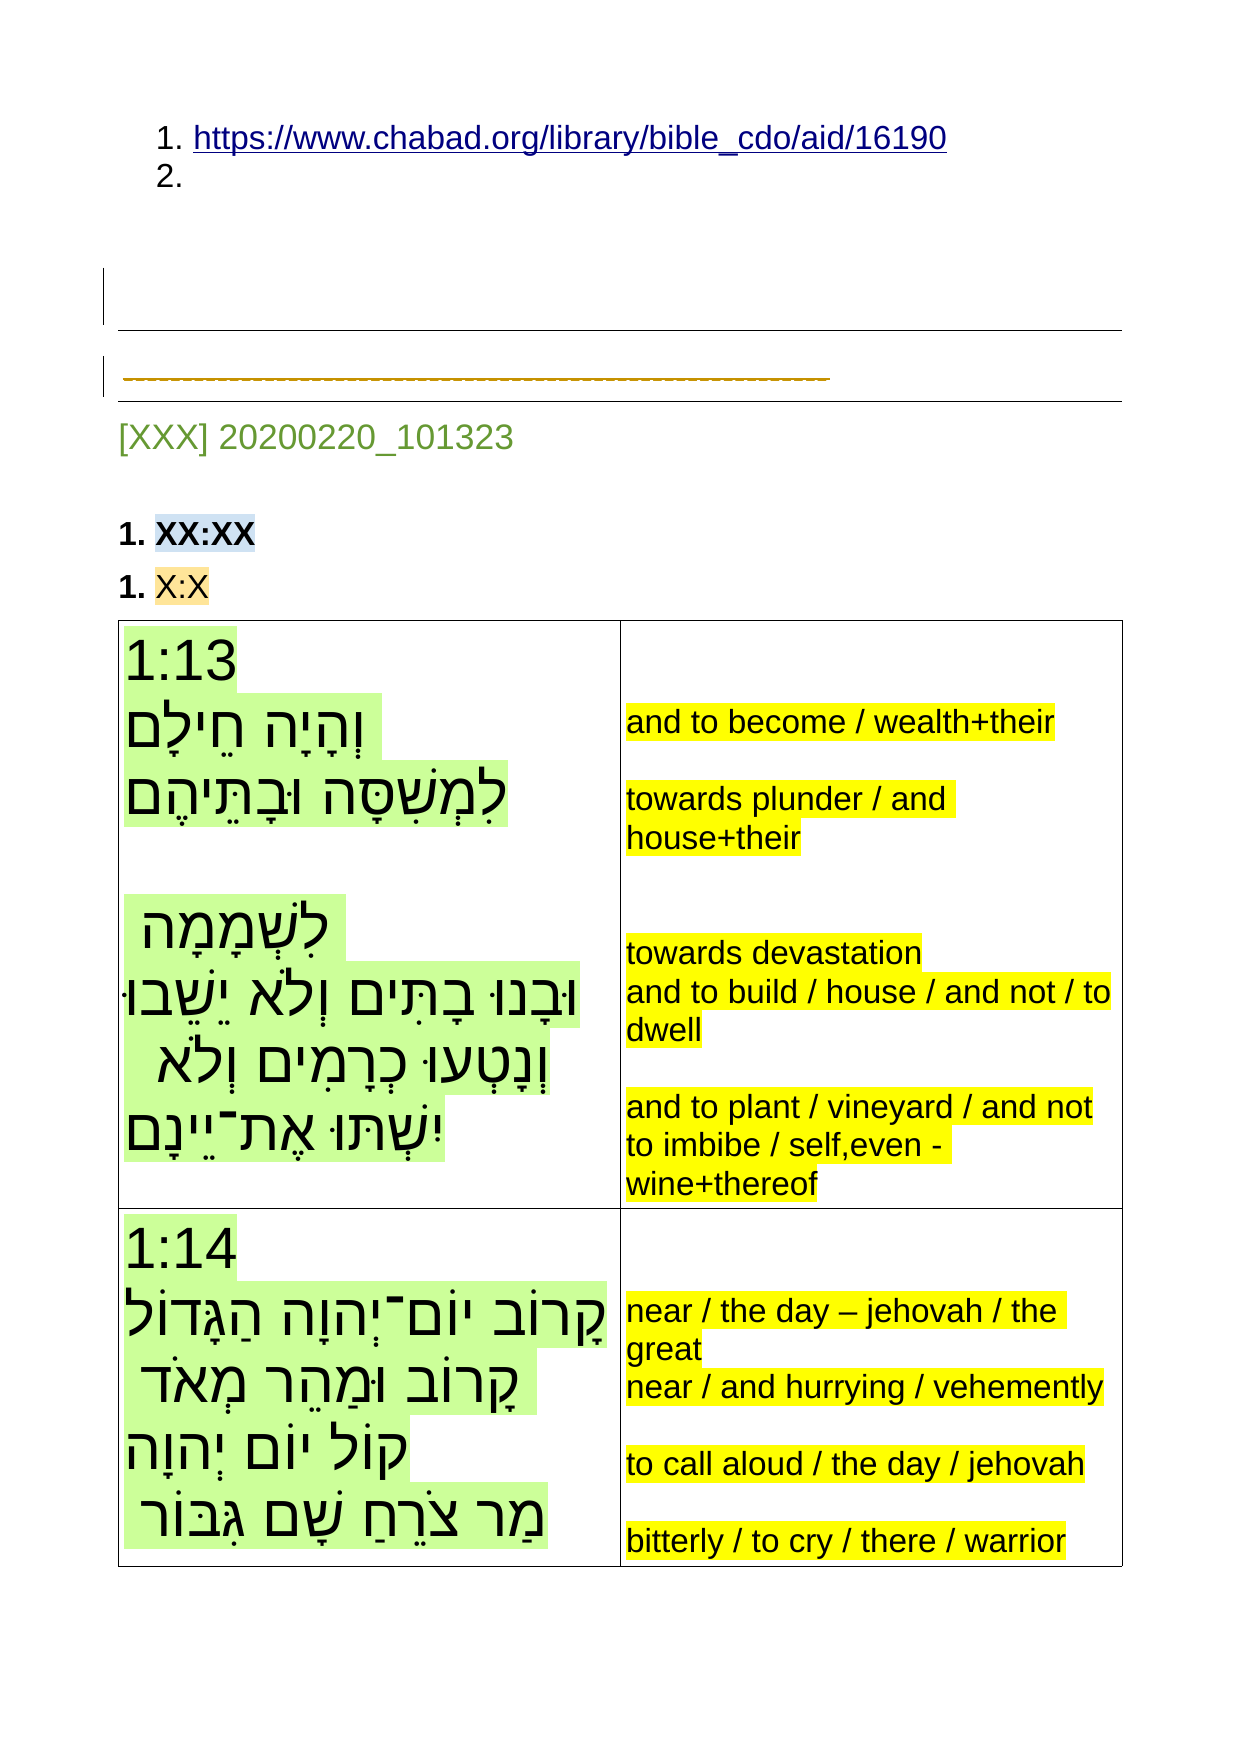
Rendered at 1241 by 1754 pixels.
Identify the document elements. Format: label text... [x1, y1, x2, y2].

text 1. XX:XX [118, 514, 1122, 552]
table_header and to become / wealth+their towards plunder / and house+their towards devastation and to build / house / and not / to dwell and to plant / vineyard / and not to imbibe / self,even - wine+thereof [621, 621, 1122, 1208]
list https://www.chabad.org/library/bible_cdo/aid/16190 [156, 118, 1122, 157]
text [XXX] 20200220_101323 [118, 416, 1122, 457]
table_cell near / the day – jehovah / the great near / and hurrying / vehemently to call aloud / the day / jehovah bitterly / to cry / there / warrior [621, 1209, 1122, 1566]
text 1. X:X [118, 567, 1122, 605]
table_header 1:13 וְהָיָה חֵילָם לִמְשִׁסָּה וּבָתֵּיהֶם לִשְׁמָמָה וּבָנוּ בָתִּים וְלֹא יֵשֵׁבוּ וְנָטְעוּ כְרָמִים וְלֹא יִשְׁתּוּ אֶת־יֵינָם [119, 621, 620, 1208]
table_cell 1:14 קָרוֹב יוֹם־יְהוָה הַגָּדוֹל קָרוֹב וּמַהֵר מְאֹד קוֹל יוֹם יְהוָה מַר צֹרֵחַ שָׁם גִּבּוֹר [119, 1209, 620, 1566]
